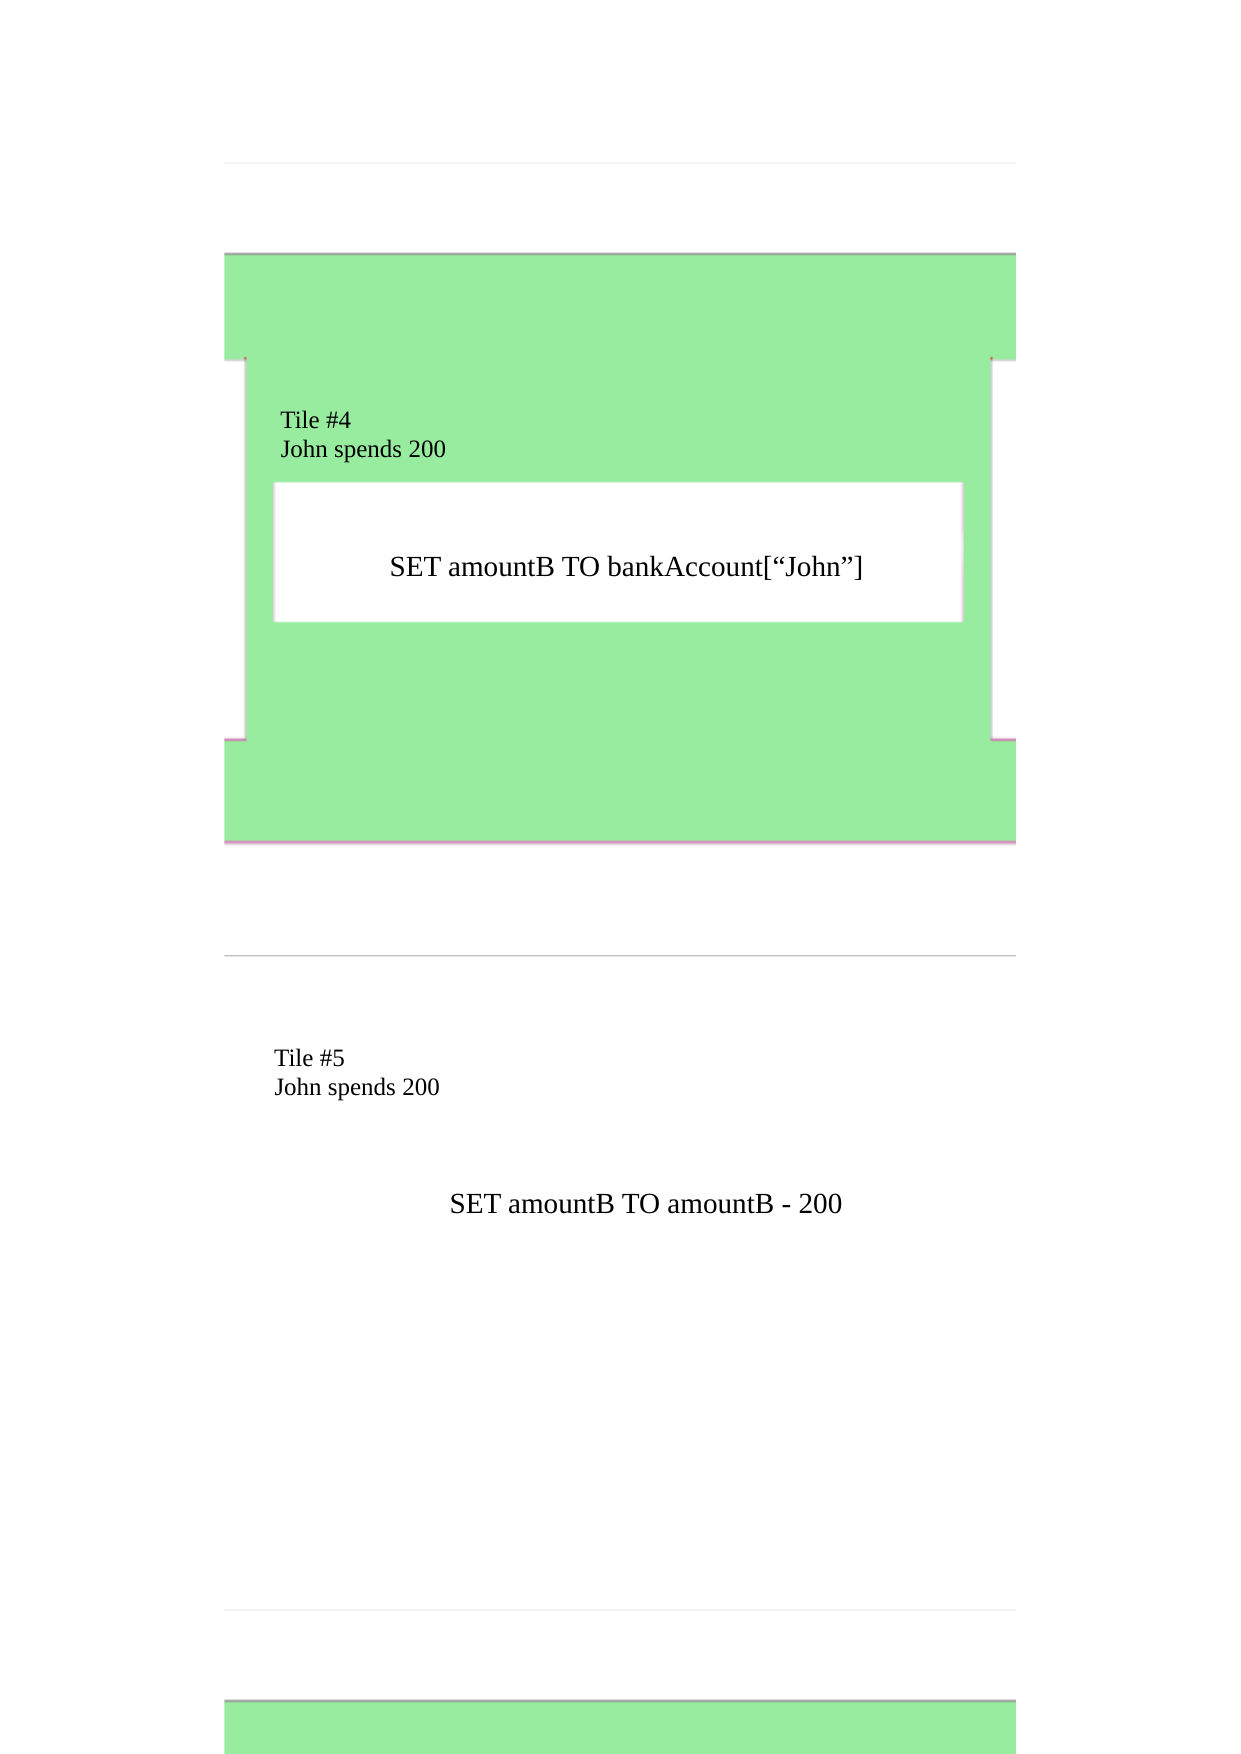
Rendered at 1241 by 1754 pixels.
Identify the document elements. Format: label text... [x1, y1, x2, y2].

text John spends 200 [1016, 1072, 1122, 1100]
text Tile #5 [118, 1043, 224, 1072]
text John spends 200 [1016, 434, 1122, 463]
text SET amountB TO bankAccount[“John”] [118, 549, 224, 583]
text John spends 200 [118, 1072, 224, 1100]
text Tile #4 [118, 406, 224, 434]
picture [224, 1447, 1016, 1754]
text SET amountB TO amountB - 200 [118, 1187, 1122, 1220]
picture [224, 0, 1016, 1121]
text Tile #4 [1016, 406, 1122, 434]
text Tile #5 [1016, 1043, 1122, 1072]
text SET amountB TO bankAccount[“John”] [1016, 549, 1122, 583]
text John spends 200 [118, 434, 224, 463]
